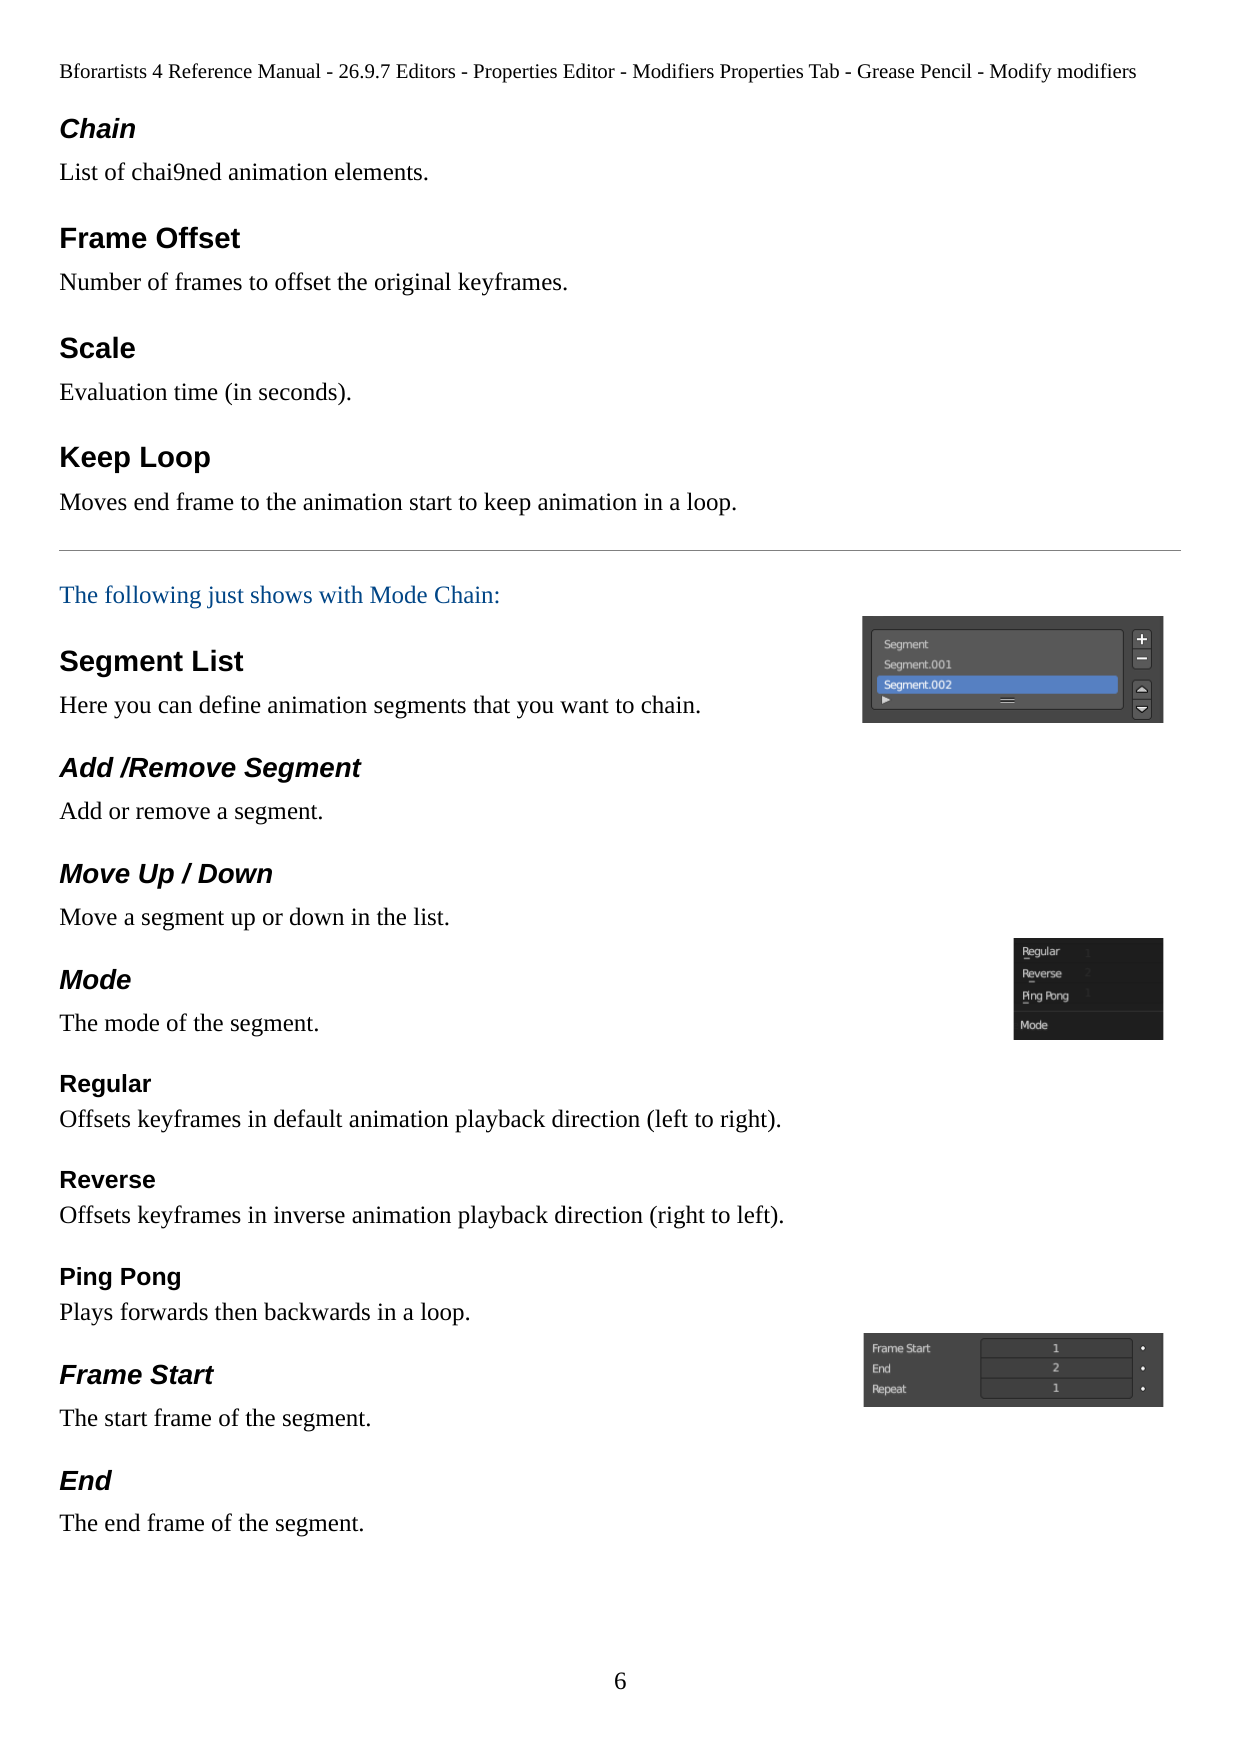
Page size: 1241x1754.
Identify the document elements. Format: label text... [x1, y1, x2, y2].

text Here you can define animation segments that you want to chain. [59, 690, 862, 718]
subtitle Frame Start [59, 1358, 863, 1390]
text Evaluation time (in seconds). [59, 377, 1181, 406]
subtitle Keep Loop [59, 440, 1181, 474]
text Moves end frame to the animation start to keep animation in a loop. [59, 487, 1181, 515]
text Offsets keyframes in inverse animation playback direction (right to left). [59, 1200, 1181, 1229]
subtitle [1164, 643, 1181, 677]
subtitle Reverse [59, 1166, 1181, 1194]
text Plays forwards then backwards in a loop. [59, 1297, 1181, 1325]
text Number of frames to offset the original keyframes. [59, 267, 1181, 296]
subtitle Scale [59, 331, 1181, 364]
text Offsets keyframes in default animation playback direction (left to right). [59, 1104, 1181, 1133]
picture [863, 1333, 1164, 1407]
text The following just shows with Mode Chain: [59, 580, 1181, 609]
text List of chai9ned animation elements. [59, 157, 1181, 186]
subtitle Mode [59, 963, 1013, 995]
picture [862, 616, 1164, 723]
subtitle Chain [59, 113, 1181, 144]
text Move a segment up or down in the list. [59, 902, 1181, 930]
picture [1013, 938, 1164, 1040]
text The end frame of the segment. [59, 1508, 1181, 1537]
text Add or remove a segment. [59, 796, 1181, 824]
subtitle Move Up / Down [59, 857, 1181, 889]
subtitle Regular [59, 1069, 1181, 1098]
subtitle End [59, 1464, 1181, 1496]
subtitle [1164, 1358, 1181, 1390]
subtitle Ping Pong [59, 1262, 1181, 1290]
subtitle Segment List [59, 643, 862, 677]
subtitle Frame Offset [59, 221, 1181, 254]
subtitle Add /Remove Segment [59, 751, 1181, 783]
text The mode of the segment. [59, 1008, 1013, 1036]
text The start frame of the segment. [59, 1403, 1181, 1431]
subtitle [1164, 963, 1181, 995]
